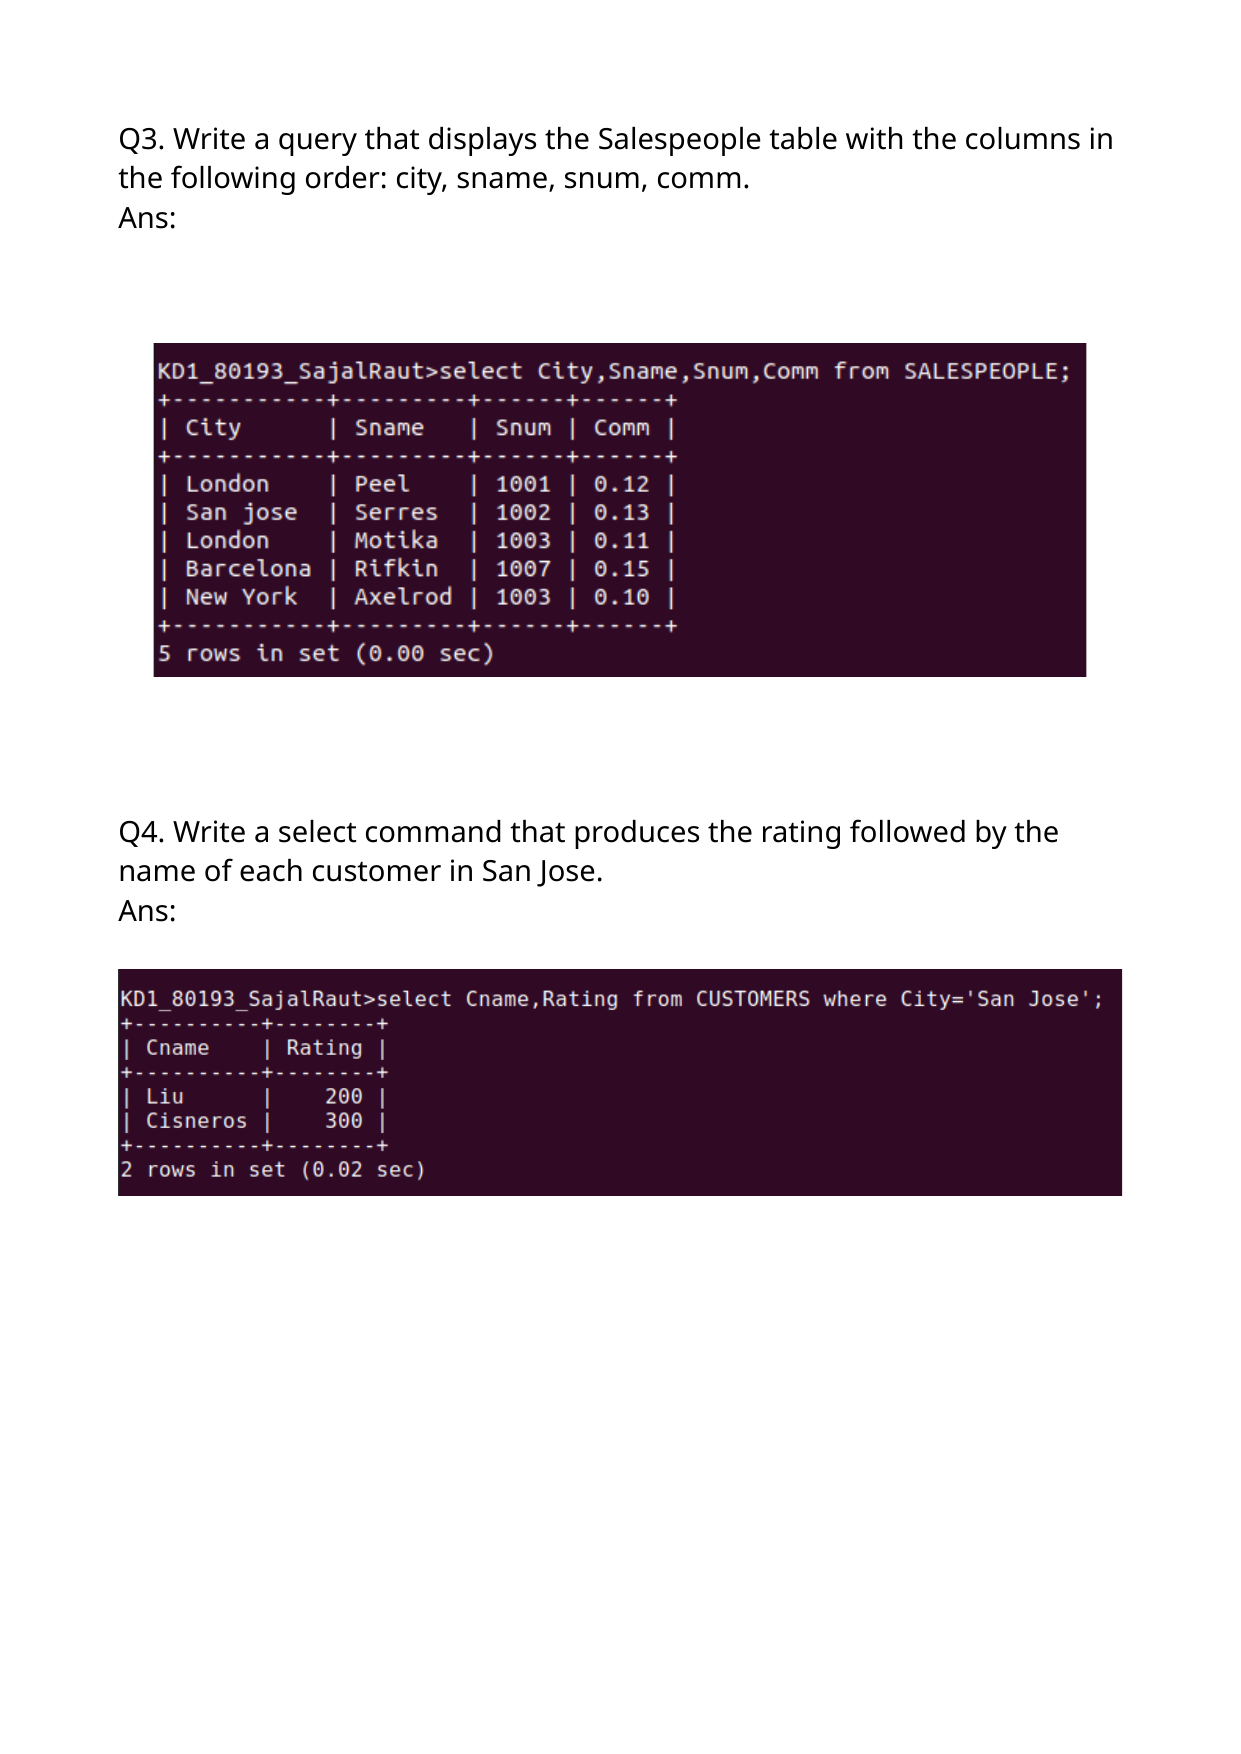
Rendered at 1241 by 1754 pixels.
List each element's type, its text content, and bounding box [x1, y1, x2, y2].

picture [153, 343, 1087, 677]
text Q3. Write a query that displays the Salespeople table with the columns in the following order: city, sname, snum, comm. [118, 118, 1122, 197]
text Q4. Write a select command that produces the rating followed by the name of each customer in San Jose. [118, 811, 1122, 890]
picture [118, 969, 1123, 1196]
text Ans: [118, 197, 1122, 237]
text Ans: [118, 890, 1122, 930]
